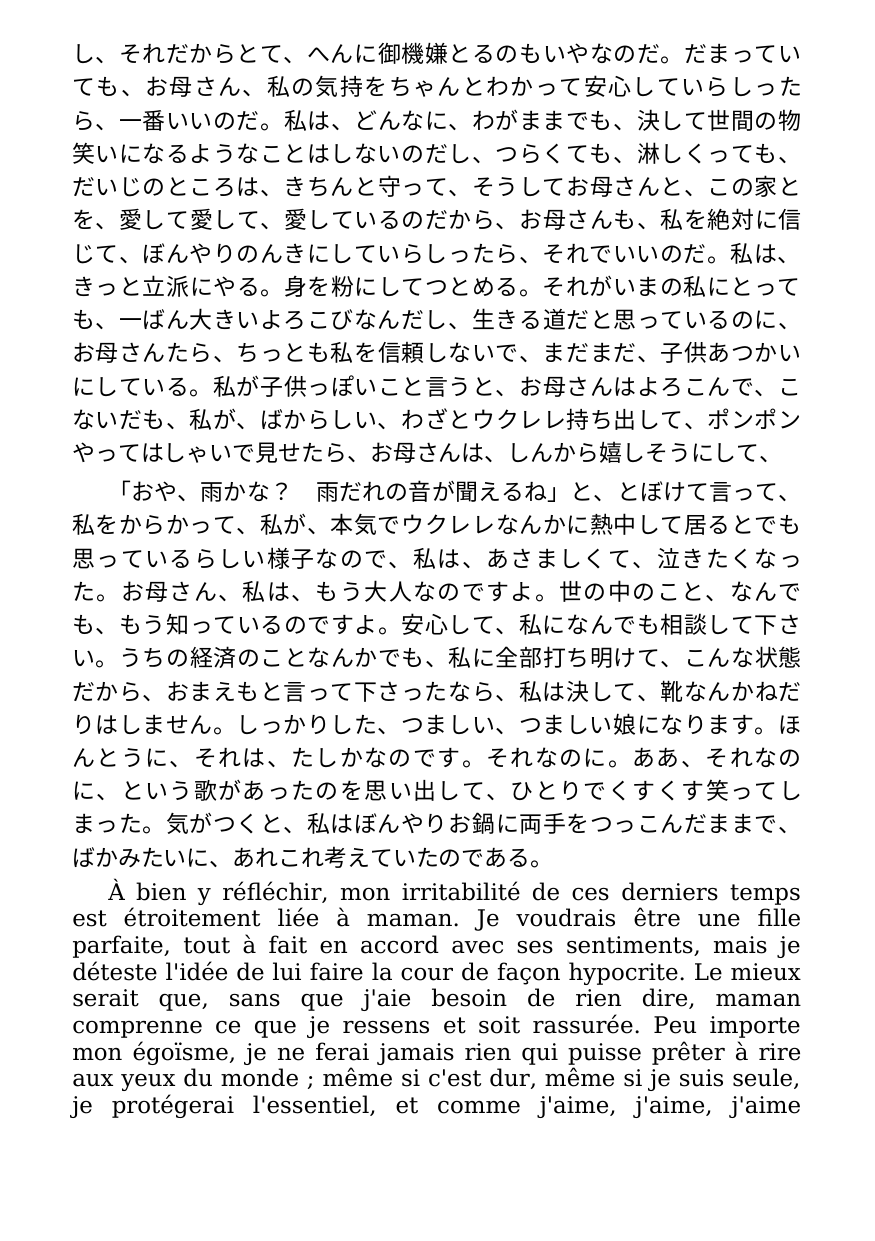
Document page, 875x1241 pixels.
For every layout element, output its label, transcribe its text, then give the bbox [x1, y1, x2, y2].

text À bien y réfléchir, mon irritabilité de ces derniers temps est étroitement liée à maman. Je voudrais être une fille parfaite, tout à fait en accord avec ses sentiments, mais je déteste l'idée de lui faire la cour de façon hypocrite. Le mieux serait que, sans que j'aie besoin de rien dire, maman comprenne ce que je ressens et soit rassurée. Peu importe mon égoïsme, je ne ferai jamais rien qui puisse prêter à rire aux yeux du monde ; même si c'est dur, même si je suis seule, je protégerai l'essentiel, et comme j'aime, j'aime, j'aime [72, 879, 802, 1119]
text し、それだからとて、へんに御機嫌とるのもいやなのだ。だまっていても、お母さん、私の気持をちゃんとわかって安心していらしったら、一番いいのだ。私は、どんなに、わがままでも、決して世間の物笑いになるようなことはしないのだし、つらくても、淋しくっても、だいじのところは、きちんと守って、そうしてお母さんと、この家とを、愛して愛して、愛しているのだから、お母さんも、私を絶対に信じて、ぼんやりのんきにしていらしったら、それでいいのだ。私は、きっと立派にやる。身を粉にしてつとめる。それがいまの私にとっても、一ばん大きいよろこびなんだし、生きる道だと思っているのに、お母さんたら、ちっとも私を信頼しないで、まだまだ、子供あつかいにしている。私が子供っぽいこと言うと、お母さんはよろこんで、こないだも、私が、ばからしい、わざとウクレレ持ち出して、ポンポンやってはしゃいで見せたら、お母さんは、しんから嬉しそうにして、 [72, 36, 802, 468]
text 「おや、雨かな？ 雨だれの音が聞えるね」と、とぼけて言って、私をからかって、私が、本気でウクレレなんかに熱中して居るとでも思っているらしい様子なので、私は、あさましくて、泣きたくなった。お母さん、私は、もう大人なのですよ。世の中のこと、なんでも、もう知っているのですよ。安心して、私になんでも相談して下さい。うちの経済のことなんかでも、私に全部打ち明けて、こんな状態だから、おまえもと言って下さったなら、私は決して、靴なんかねだりはしません。しっかりした、つましい、つましい娘になります。ほんとうに、それは、たしかなのです。それなのに。ああ、それなのに、という歌があったのを思い出して、ひとりでくすくす笑ってしまった。気がつくと、私はぼんやりお鍋に両手をつっこんだままで、ばかみたいに、あれこれ考えていたのである。 [72, 474, 802, 873]
